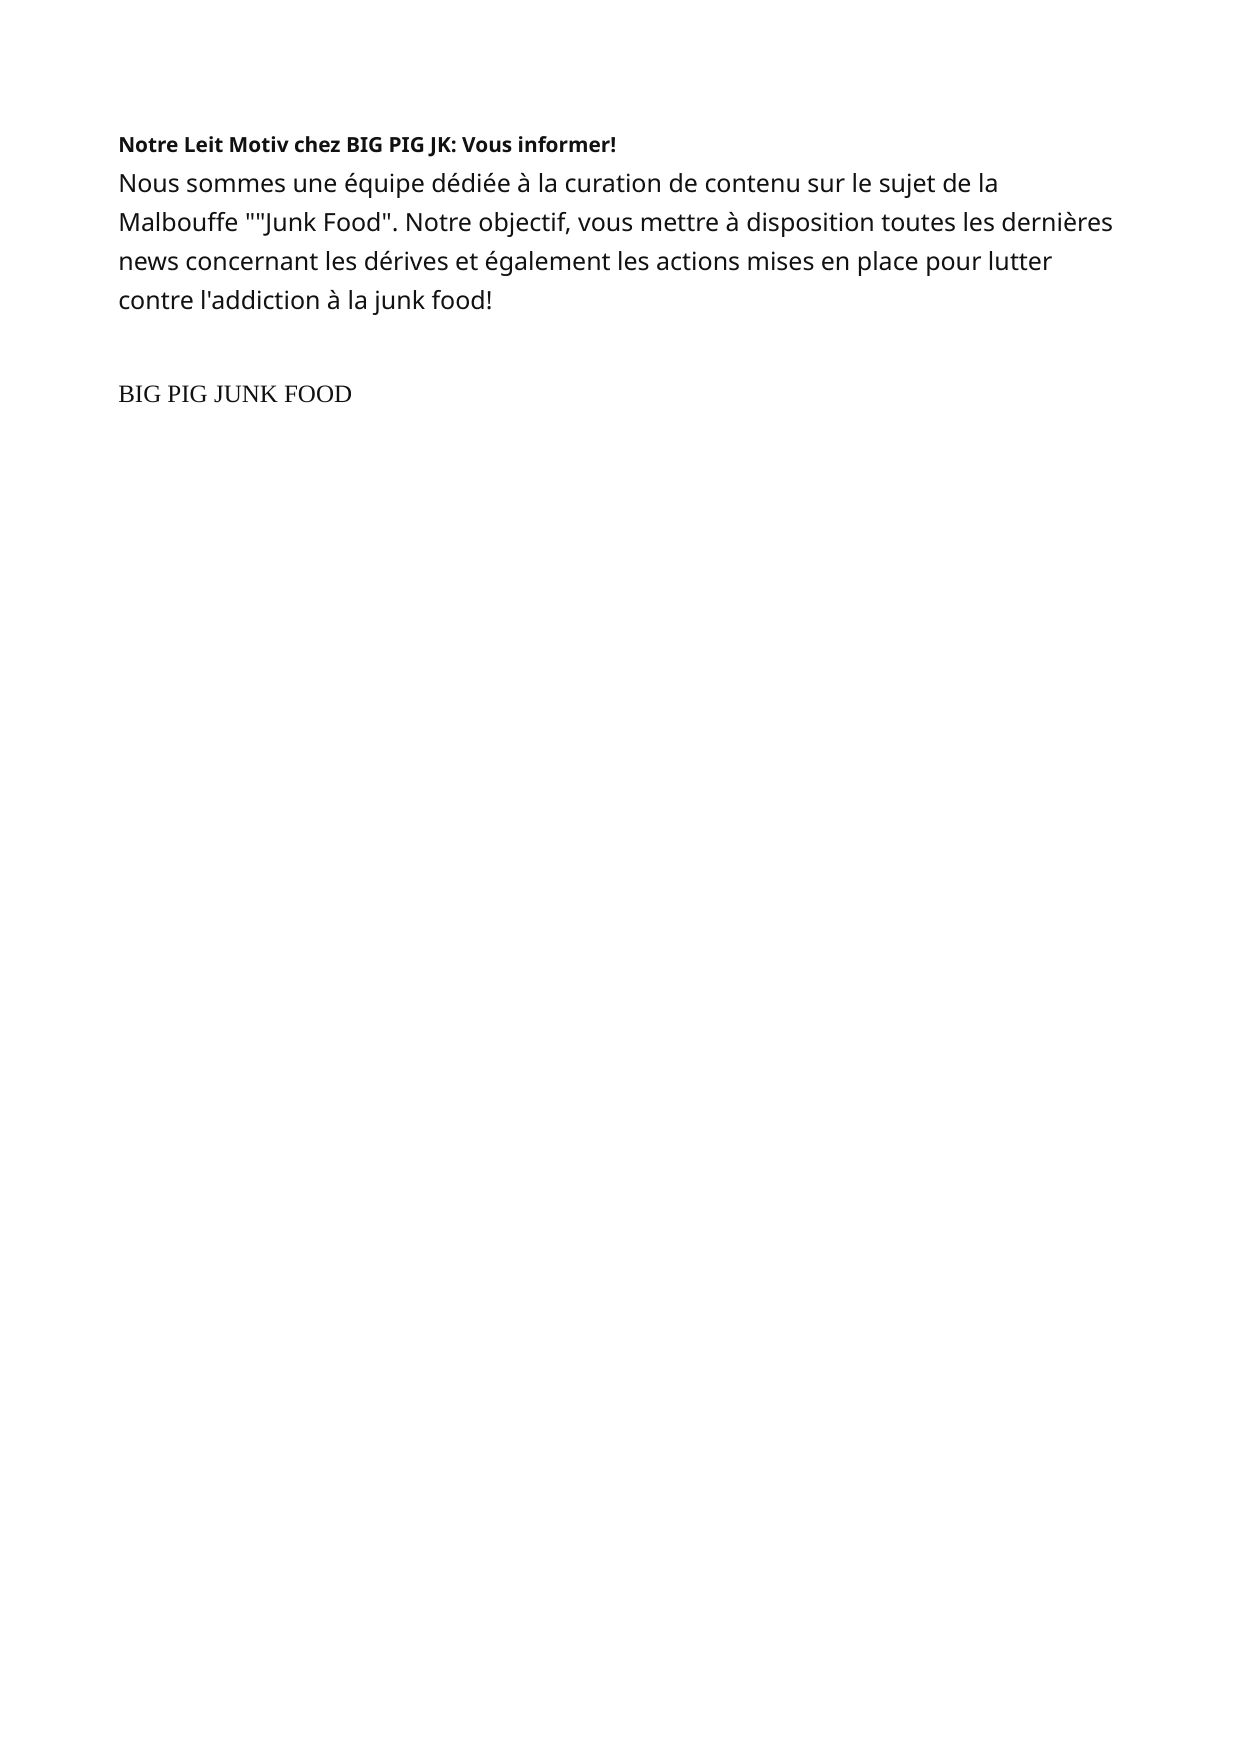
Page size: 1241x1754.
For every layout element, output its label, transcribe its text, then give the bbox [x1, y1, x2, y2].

subtitle Notre Leit Motiv chez BIG PIG JK: Vous informer! [118, 131, 1122, 159]
text Nous sommes une équipe dédiée à la curation de contenu sur le sujet de la Malbouffe ""Junk Food". Notre objectif, vous mettre à disposition toutes les dernières news concernant les dérives et également les actions mises en place pour lutter contre l'addiction à la junk food! [118, 165, 1122, 317]
text BIG PIG JUNK FOOD [118, 379, 1122, 408]
